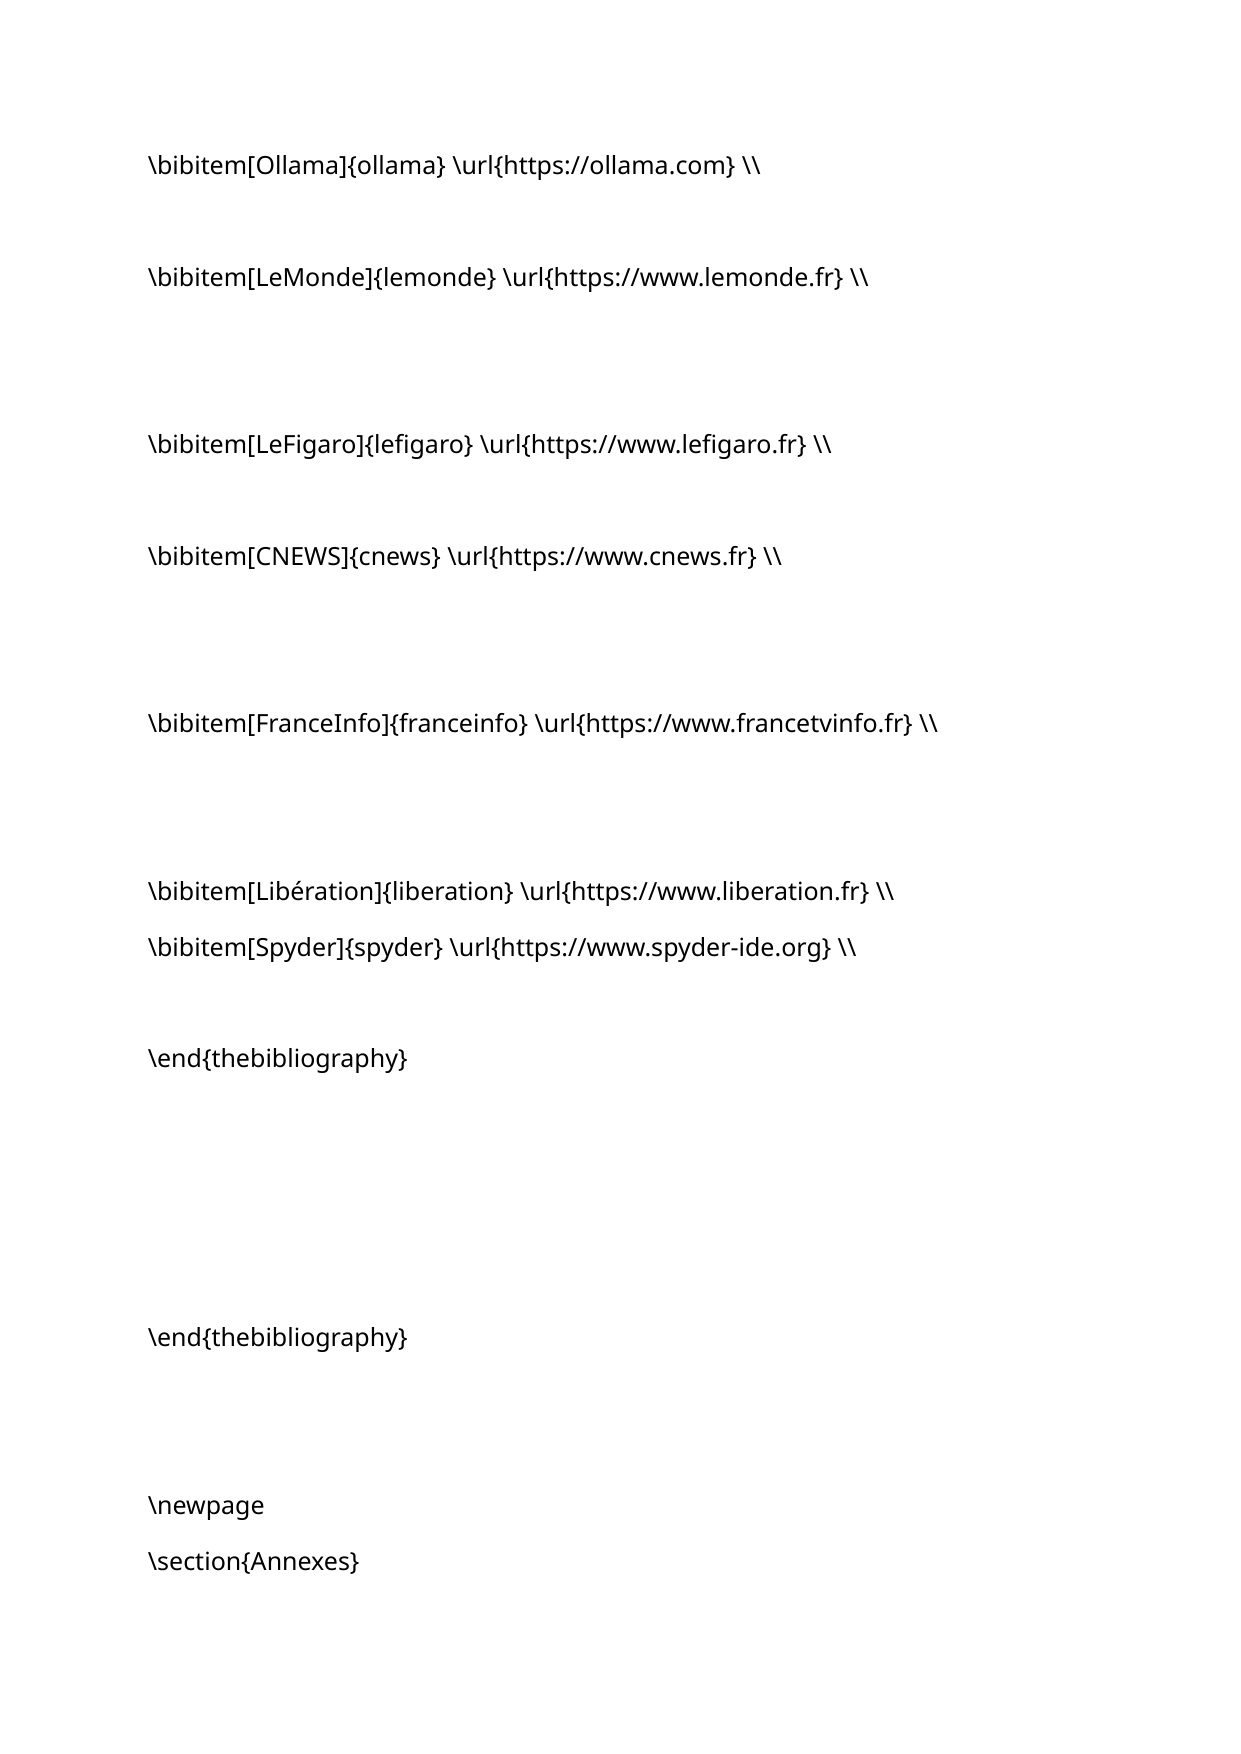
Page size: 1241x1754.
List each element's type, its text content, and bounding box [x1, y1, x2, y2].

text \bibitem[Libération]{liberation} \url{https://www.liberation.fr} \\ [148, 873, 1093, 907]
text \section{Annexes} [148, 1543, 1093, 1577]
text \bibitem[CNEWS]{cnews} \url{https://www.cnews.fr} \\ [148, 538, 1093, 572]
text \bibitem[LeMonde]{lemonde} \url{https://www.lemonde.fr} \\ [148, 259, 1093, 293]
text \bibitem[FranceInfo]{franceinfo} \url{https://www.francetvinfo.fr} \\ [148, 706, 1093, 740]
text \end{thebibliography} [148, 1041, 1093, 1075]
text \end{thebibliography} [148, 1320, 1093, 1354]
text \bibitem[Spyder]{spyder} \url{https://www.spyder-ide.org} \\ [148, 929, 1093, 963]
text \bibitem[LeFigaro]{lefigaro} \url{https://www.lefigaro.fr} \\ [148, 427, 1093, 461]
text \newpage [148, 1488, 1093, 1522]
text \bibitem[Ollama]{ollama} \url{https://ollama.com} \\ [148, 148, 1093, 182]
